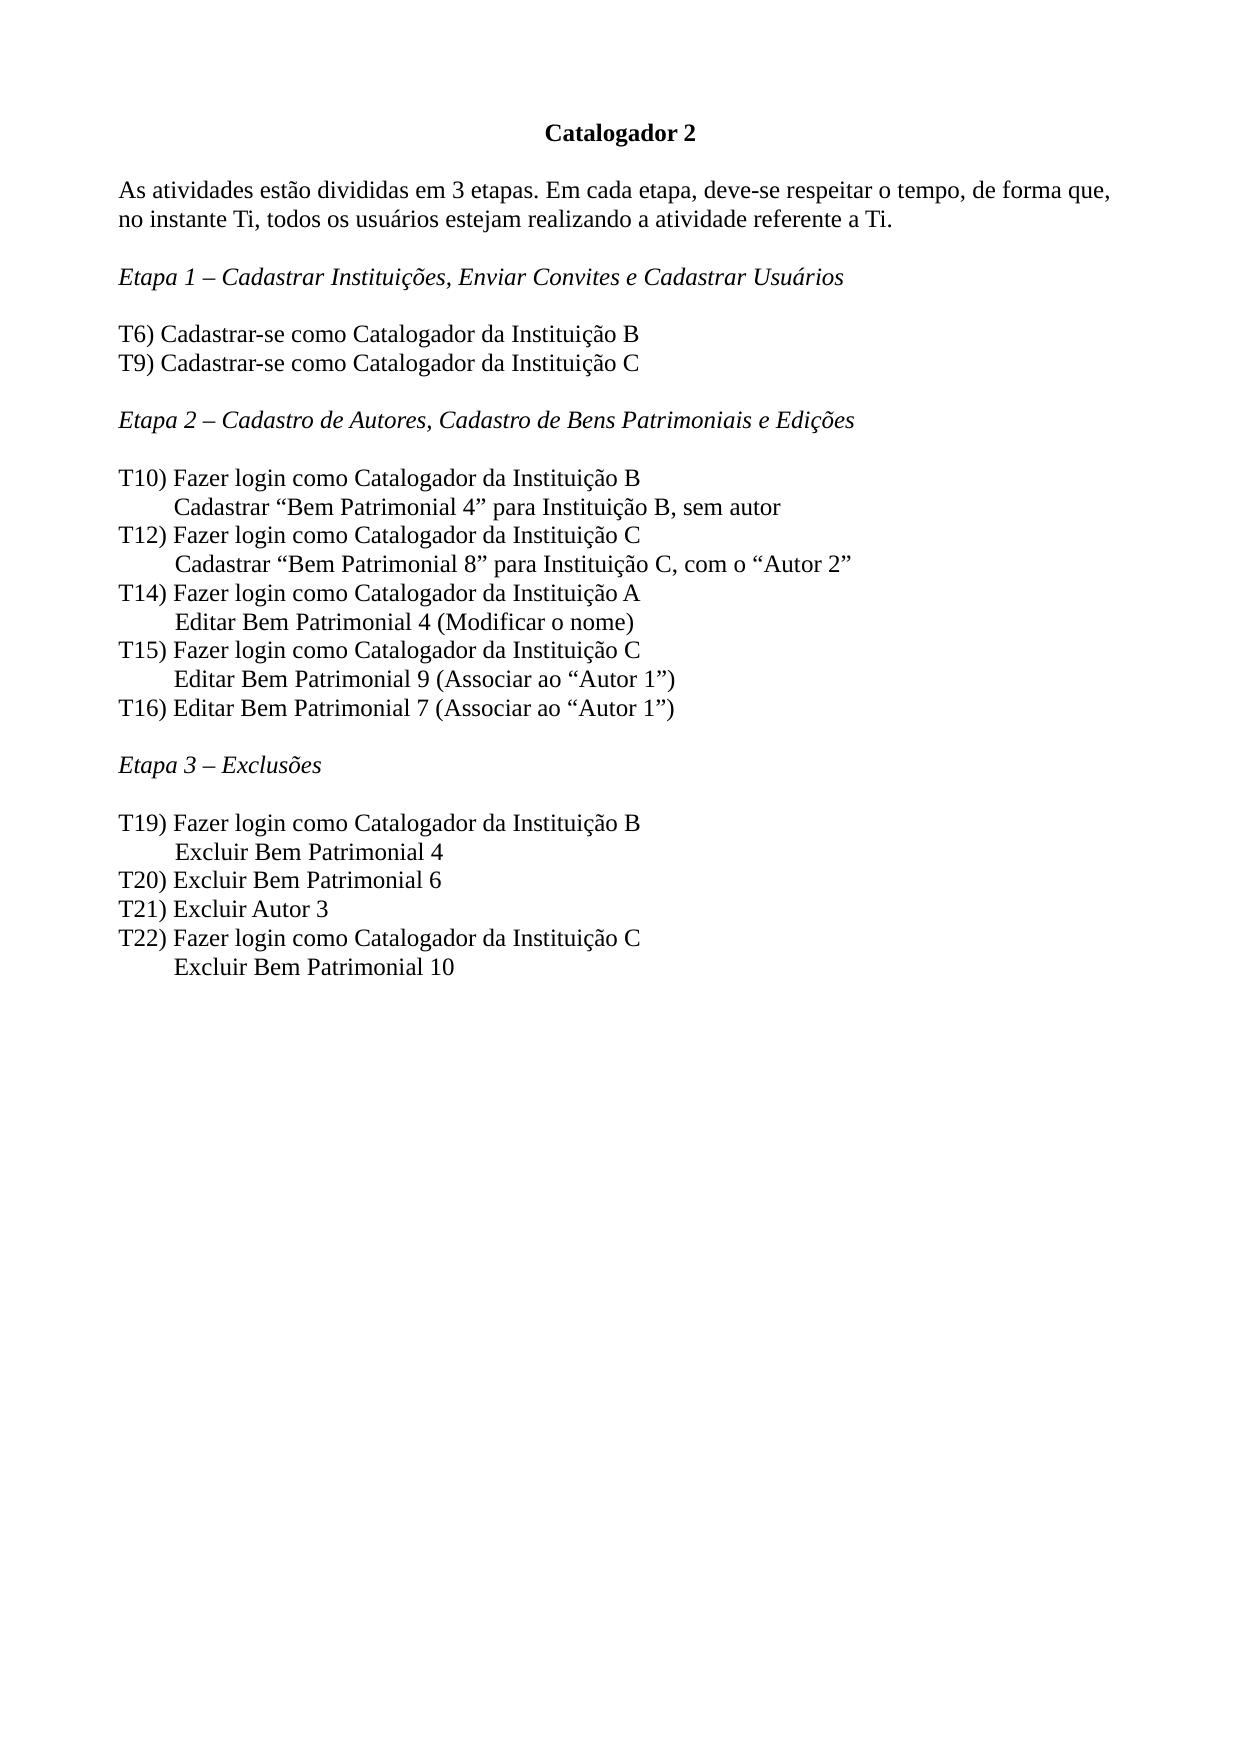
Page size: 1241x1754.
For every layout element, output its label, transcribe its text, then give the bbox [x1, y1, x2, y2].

text T14) Fazer login como Catalogador da Instituição A [118, 578, 1122, 607]
text T21) Excluir Autor 3 [118, 894, 1122, 923]
text T6) Cadastrar-se como Catalogador da Instituição B [118, 319, 1122, 348]
text Editar Bem Patrimonial 4 (Modificar o nome) [174, 607, 1122, 636]
text T9) Cadastrar-se como Catalogador da Instituição C [118, 348, 1122, 377]
text Etapa 3 – Exclusões [118, 751, 1122, 779]
text Excluir Bem Patrimonial 10 [173, 952, 1122, 981]
text T20) Excluir Bem Patrimonial 6 [118, 866, 1122, 894]
text Cadastrar “Bem Patrimonial 8” para Instituição C, com o “Autor 2” [174, 549, 1122, 578]
text T10) Fazer login como Catalogador da Instituição B [118, 463, 1122, 492]
text T12) Fazer login como Catalogador da Instituição C [118, 521, 1122, 549]
text Cadastrar “Bem Patrimonial 4” para Instituição B, sem autor [173, 492, 1122, 521]
text Etapa 1 – Cadastrar Instituições, Enviar Convites e Cadastrar Usuários [118, 262, 1122, 291]
text Etapa 2 – Cadastro de Autores, Cadastro de Bens Patrimoniais e Edições [118, 406, 1122, 434]
text T15) Fazer login como Catalogador da Instituição C [118, 636, 1122, 664]
text T16) Editar Bem Patrimonial 7 (Associar ao “Autor 1”) [118, 693, 1122, 722]
text T19) Fazer login como Catalogador da Instituição B [118, 808, 1122, 837]
text Excluir Bem Patrimonial 4 [174, 837, 1122, 866]
text As atividades estão divididas em 3 etapas. Em cada etapa, deve-se respeitar o tempo, de forma que, no instante Ti, todos os usuários estejam realizando a atividade referente a Ti. [118, 176, 1122, 233]
text Catalogador 2 [118, 118, 1122, 147]
text Editar Bem Patrimonial 9 (Associar ao “Autor 1”) [173, 664, 1122, 693]
text T22) Fazer login como Catalogador da Instituição C [118, 923, 1122, 952]
